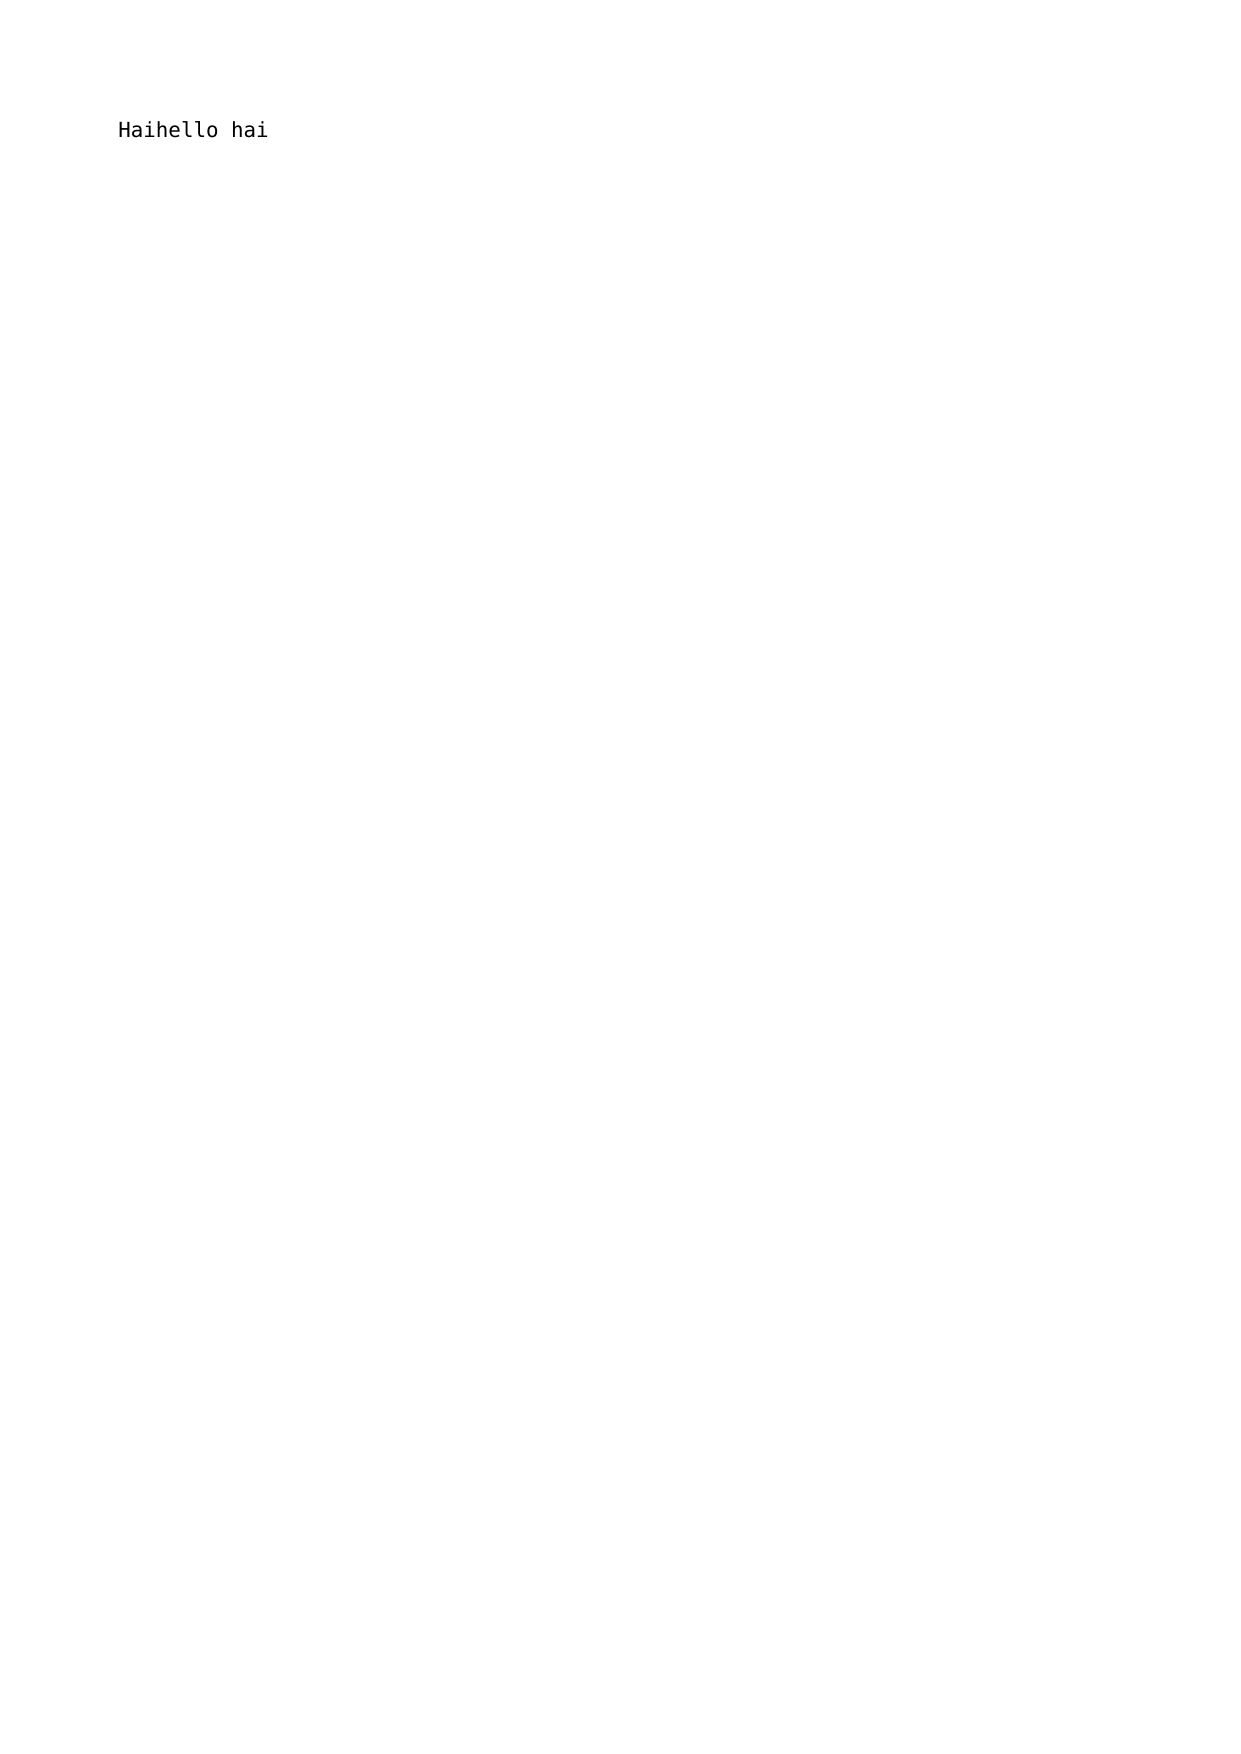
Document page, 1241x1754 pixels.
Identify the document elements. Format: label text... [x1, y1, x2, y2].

text Haihello hai [118, 118, 1122, 142]
